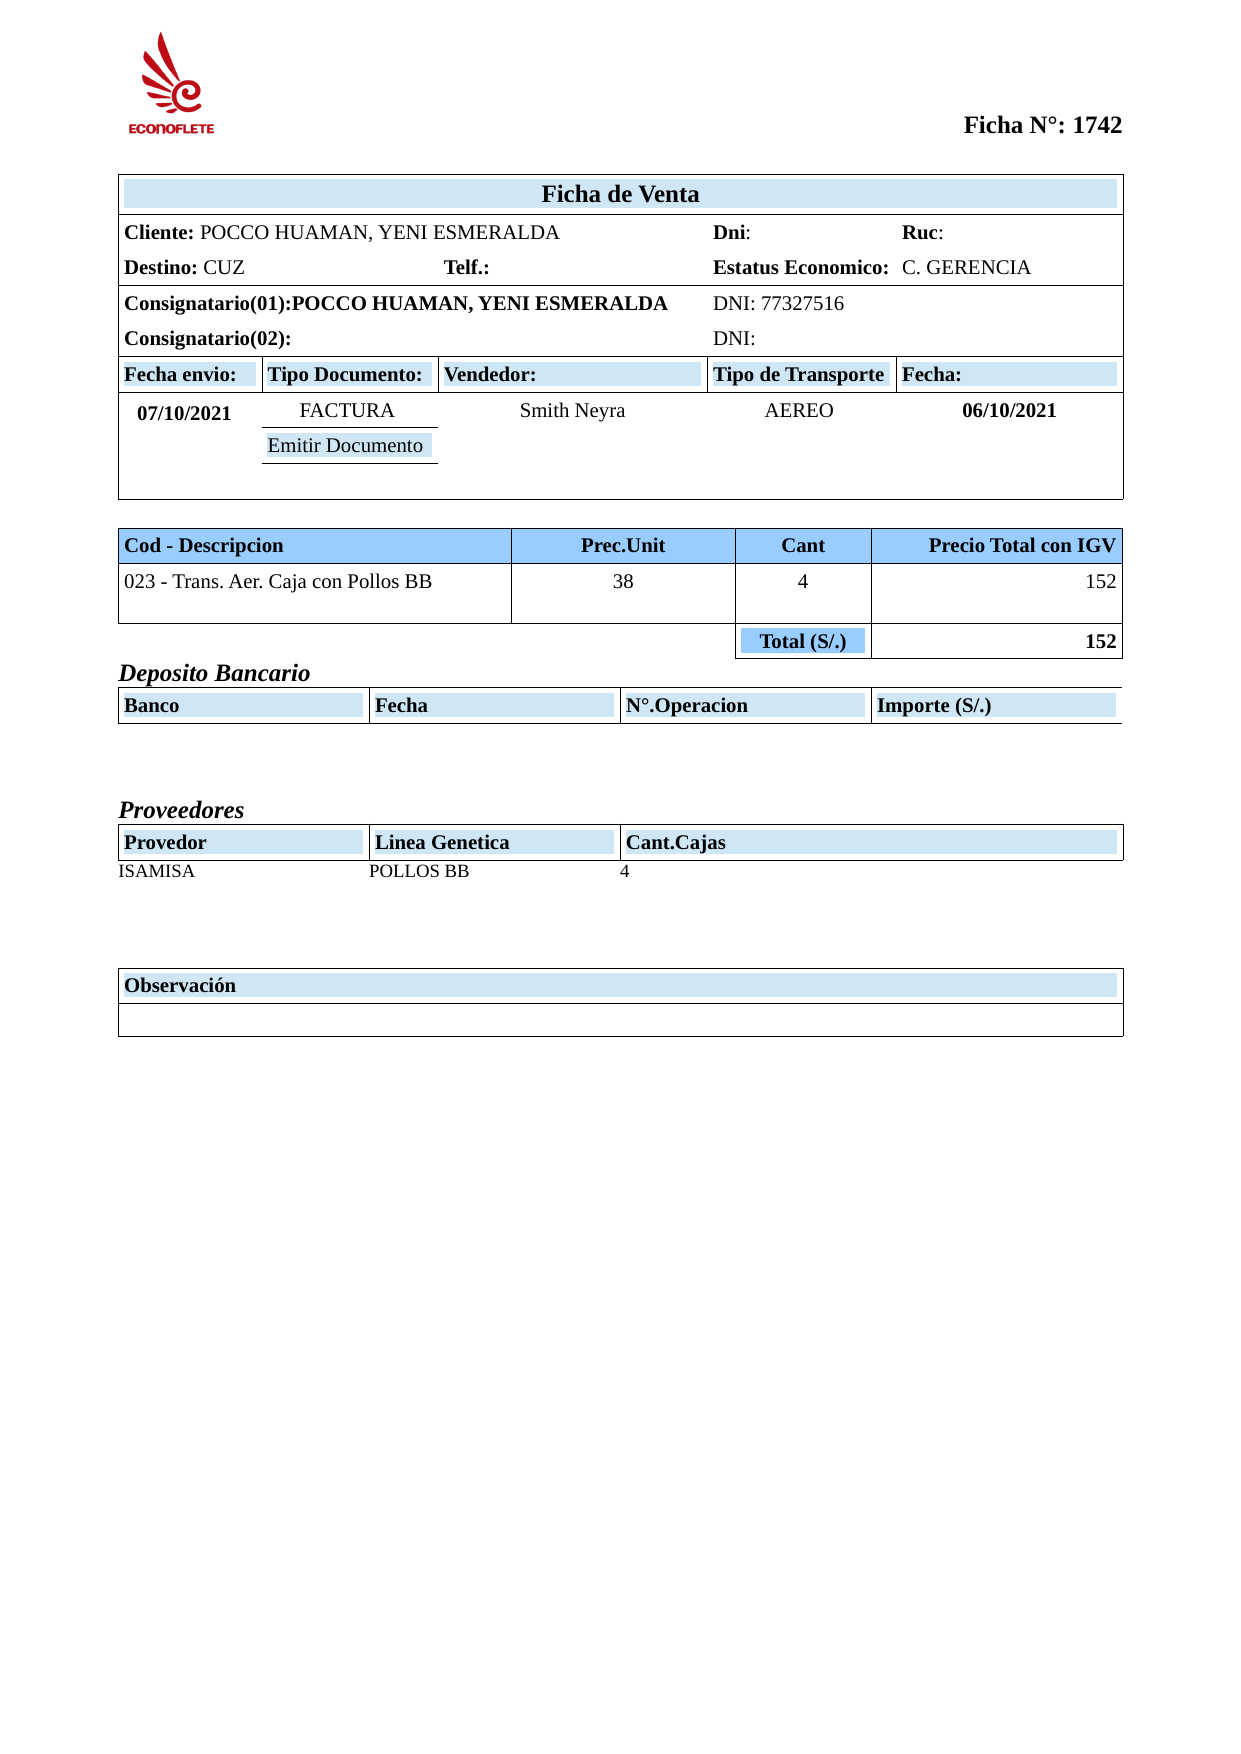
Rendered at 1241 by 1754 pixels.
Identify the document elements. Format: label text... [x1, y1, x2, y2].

table_cell [369, 724, 620, 747]
table_cell Cliente: POCCO HUAMAN, YENI ESMERALDA [119, 215, 707, 249]
table_cell [871, 771, 1122, 795]
table_cell [871, 747, 1122, 771]
table_header Cod - Descripcion [119, 529, 511, 563]
table_cell [119, 1004, 1123, 1036]
table_cell Vendedor: [439, 357, 707, 392]
table_cell Total (S/.) [736, 624, 871, 658]
table_header N°.Operacion [621, 688, 871, 723]
table_header Banco [119, 688, 369, 723]
table_header Ficha de Venta [119, 175, 1123, 214]
table_cell [118, 771, 369, 795]
table_cell [369, 924, 620, 946]
table_cell Estatus Economico: [707, 249, 896, 285]
table_cell [620, 924, 1123, 946]
table_cell [369, 747, 620, 771]
picture [118, 31, 225, 134]
table_header Importe (S/.) [872, 688, 1122, 723]
table_cell [118, 946, 369, 967]
table_header Observación [119, 969, 1123, 1003]
table_cell Tipo de Transporte [708, 357, 896, 392]
table_header Cant.Cajas [621, 825, 1123, 859]
table_cell Dni: [707, 215, 896, 249]
table_cell 07/10/2021 [119, 393, 262, 498]
table_cell [369, 946, 620, 967]
table_cell [620, 881, 1123, 903]
table_cell [369, 903, 620, 924]
table_cell [369, 881, 620, 903]
table_cell 152 [872, 624, 1122, 658]
table_cell Destino: CUZ [119, 249, 438, 285]
table_cell [620, 747, 871, 771]
table_cell Fecha envio: [119, 357, 262, 392]
table_cell [118, 624, 511, 658]
table_cell [118, 881, 369, 903]
table_header Cant [736, 529, 871, 563]
table_cell [511, 624, 735, 658]
table_header Prec.Unit [512, 529, 735, 563]
table_cell 38 [512, 564, 735, 623]
table_cell [620, 771, 871, 795]
table_header Precio Total con IGV [872, 529, 1122, 563]
table_cell [871, 724, 1122, 747]
table_header Linea Genetica [370, 825, 620, 859]
table_cell Smith Neyra [438, 393, 707, 498]
table_header Fecha [370, 688, 620, 723]
table_cell Tipo Documento: [263, 357, 438, 392]
table_cell POLLOS BB [369, 861, 620, 881]
table_cell Telf.: [438, 249, 707, 285]
table_cell Consignatario(02): [119, 321, 707, 356]
text Proveedores [118, 795, 1122, 824]
table_cell [118, 924, 369, 946]
table_cell Ruc: [896, 215, 1123, 249]
table_cell 152 [872, 564, 1122, 623]
table_cell [620, 946, 1123, 967]
table_cell 023 - Trans. Aer. Caja con Pollos BB [119, 564, 511, 623]
table_cell C. GERENCIA [896, 249, 1123, 285]
table_cell Fecha: [897, 357, 1123, 392]
table_cell [118, 903, 369, 924]
table_cell 4 [620, 861, 1123, 881]
table_cell ISAMISA [118, 861, 369, 881]
table_cell [369, 771, 620, 795]
table_cell [620, 724, 871, 747]
table_header Provedor [119, 825, 369, 859]
table_cell FACTURA [262, 393, 438, 427]
table_cell 4 [736, 564, 871, 623]
table_cell [118, 747, 369, 771]
table_cell 06/10/2021 [896, 393, 1123, 498]
table_cell [262, 464, 438, 498]
table_cell Emitir Documento [262, 428, 438, 463]
table_cell DNI: 77327516 [707, 286, 1123, 321]
text Deposito Bancario [118, 658, 1122, 687]
table_cell [620, 903, 1123, 924]
table_cell DNI: [707, 321, 1123, 356]
table_cell Consignatario(01):POCCO HUAMAN, YENI ESMERALDA [119, 286, 707, 321]
table_cell [118, 724, 369, 747]
table_cell AEREO [707, 393, 896, 498]
